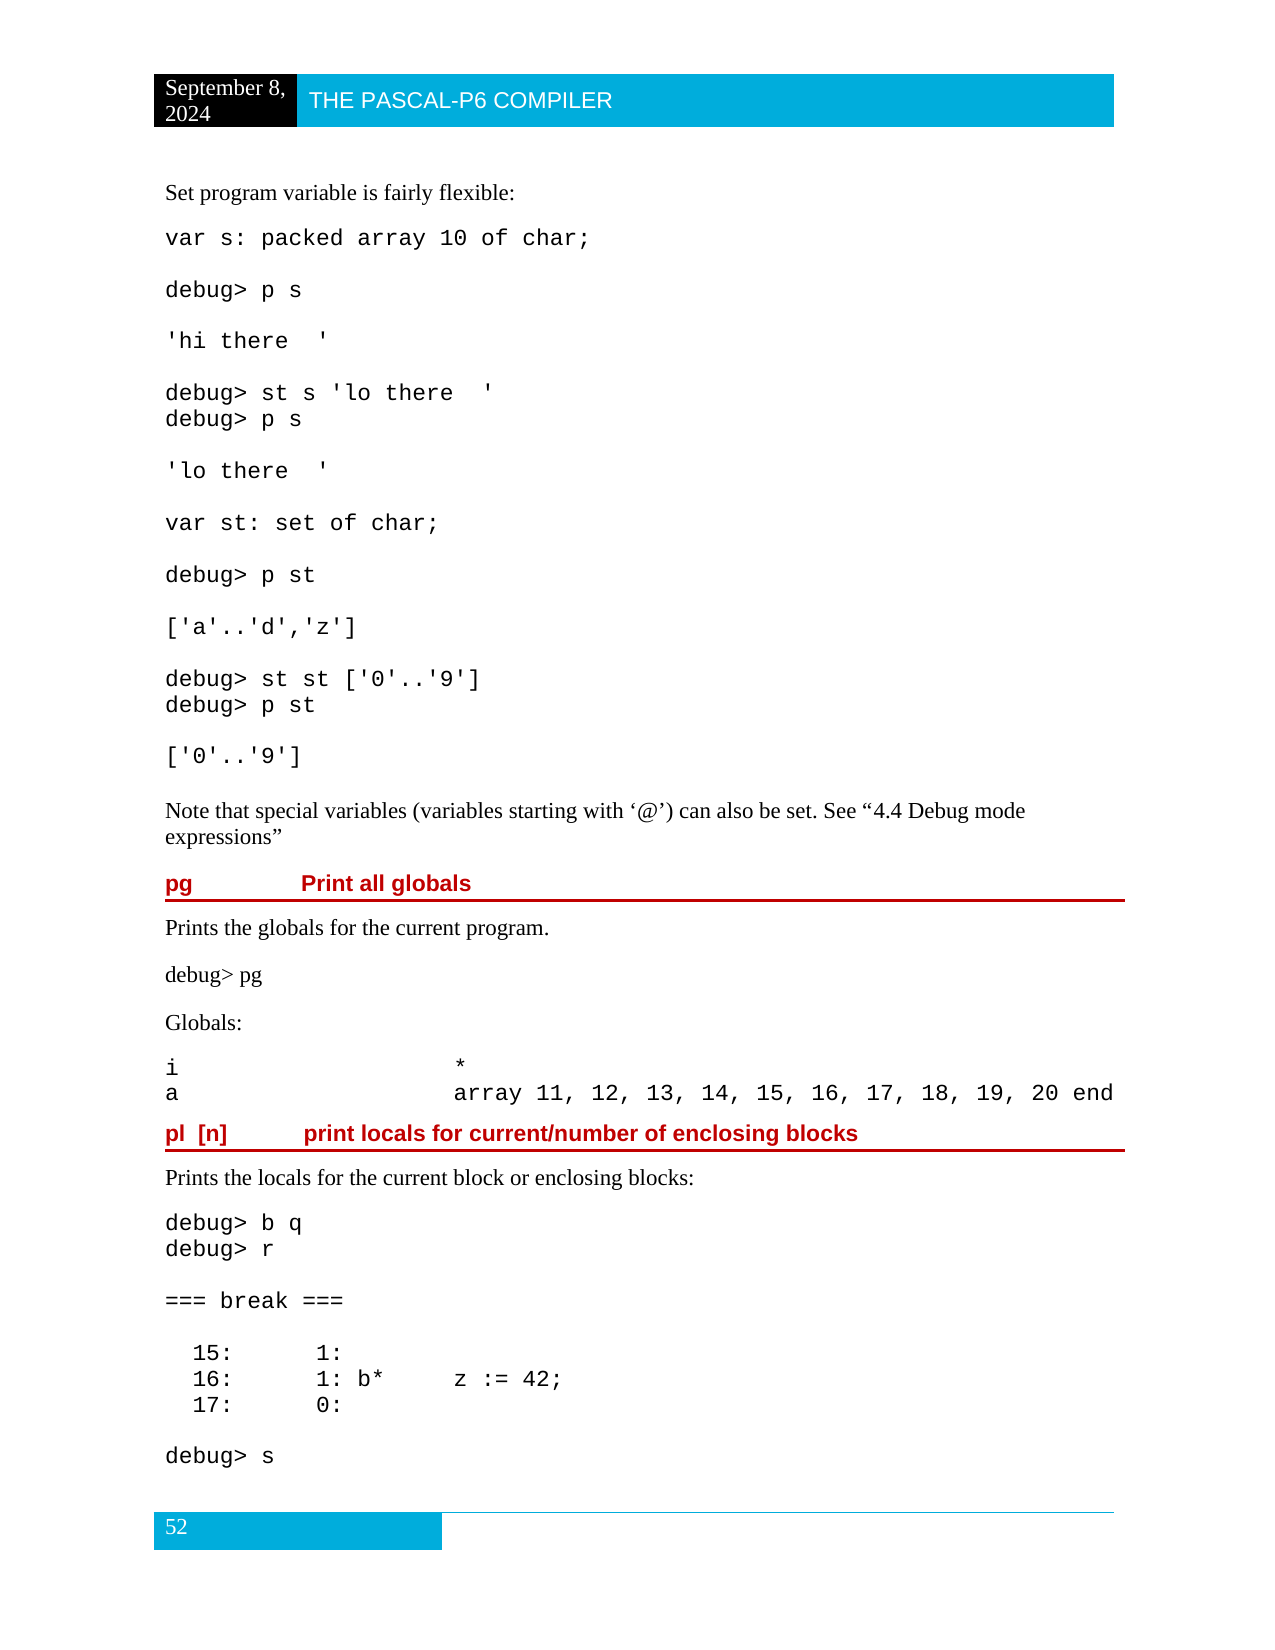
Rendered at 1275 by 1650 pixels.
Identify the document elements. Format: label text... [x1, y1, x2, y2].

text 'lo there ' [165, 459, 1125, 485]
text debug> p st [165, 693, 1125, 719]
text Note that special variables (variables starting with ‘@’) can also be set. See “4.4 Debug mode expressions” [165, 797, 1125, 849]
text Globals: [165, 1009, 1125, 1035]
text 15: 1: [165, 1341, 1125, 1367]
text Prints the locals for the current block or enclosing blocks: [165, 1164, 1125, 1191]
subtitle pg Print all globals [165, 870, 1125, 899]
text var s: packed array 10 of char; [165, 226, 1125, 252]
text debug> p s [165, 408, 1125, 433]
text var st: set of char; [165, 511, 1125, 537]
text debug> st st ['0'..'9'] [165, 667, 1125, 693]
text === break === [165, 1289, 1125, 1315]
text debug> s [165, 1445, 1125, 1471]
subtitle pl [n] print locals for current/number of enclosing blocks [165, 1120, 1125, 1149]
text 16: 1: b* z := 42; [165, 1367, 1125, 1393]
text debug> r [165, 1237, 1125, 1263]
text Set program variable is fairly flexible: [165, 179, 1125, 205]
text Prints the globals for the current program. [165, 914, 1125, 941]
text debug> st s 'lo there ' [165, 382, 1125, 408]
text debug> p st [165, 563, 1125, 589]
text debug> p s [165, 278, 1125, 304]
text 'hi there ' [165, 330, 1125, 356]
text i * [165, 1056, 1125, 1082]
text a array 11, 12, 13, 14, 15, 16, 17, 18, 19, 20 end [165, 1082, 1125, 1108]
text 17: 0: [165, 1393, 1125, 1419]
text debug> pg [165, 961, 1125, 988]
text ['0'..'9'] [165, 745, 1125, 771]
text debug> b q [165, 1211, 1125, 1237]
text ['a'..'d','z'] [165, 615, 1125, 641]
